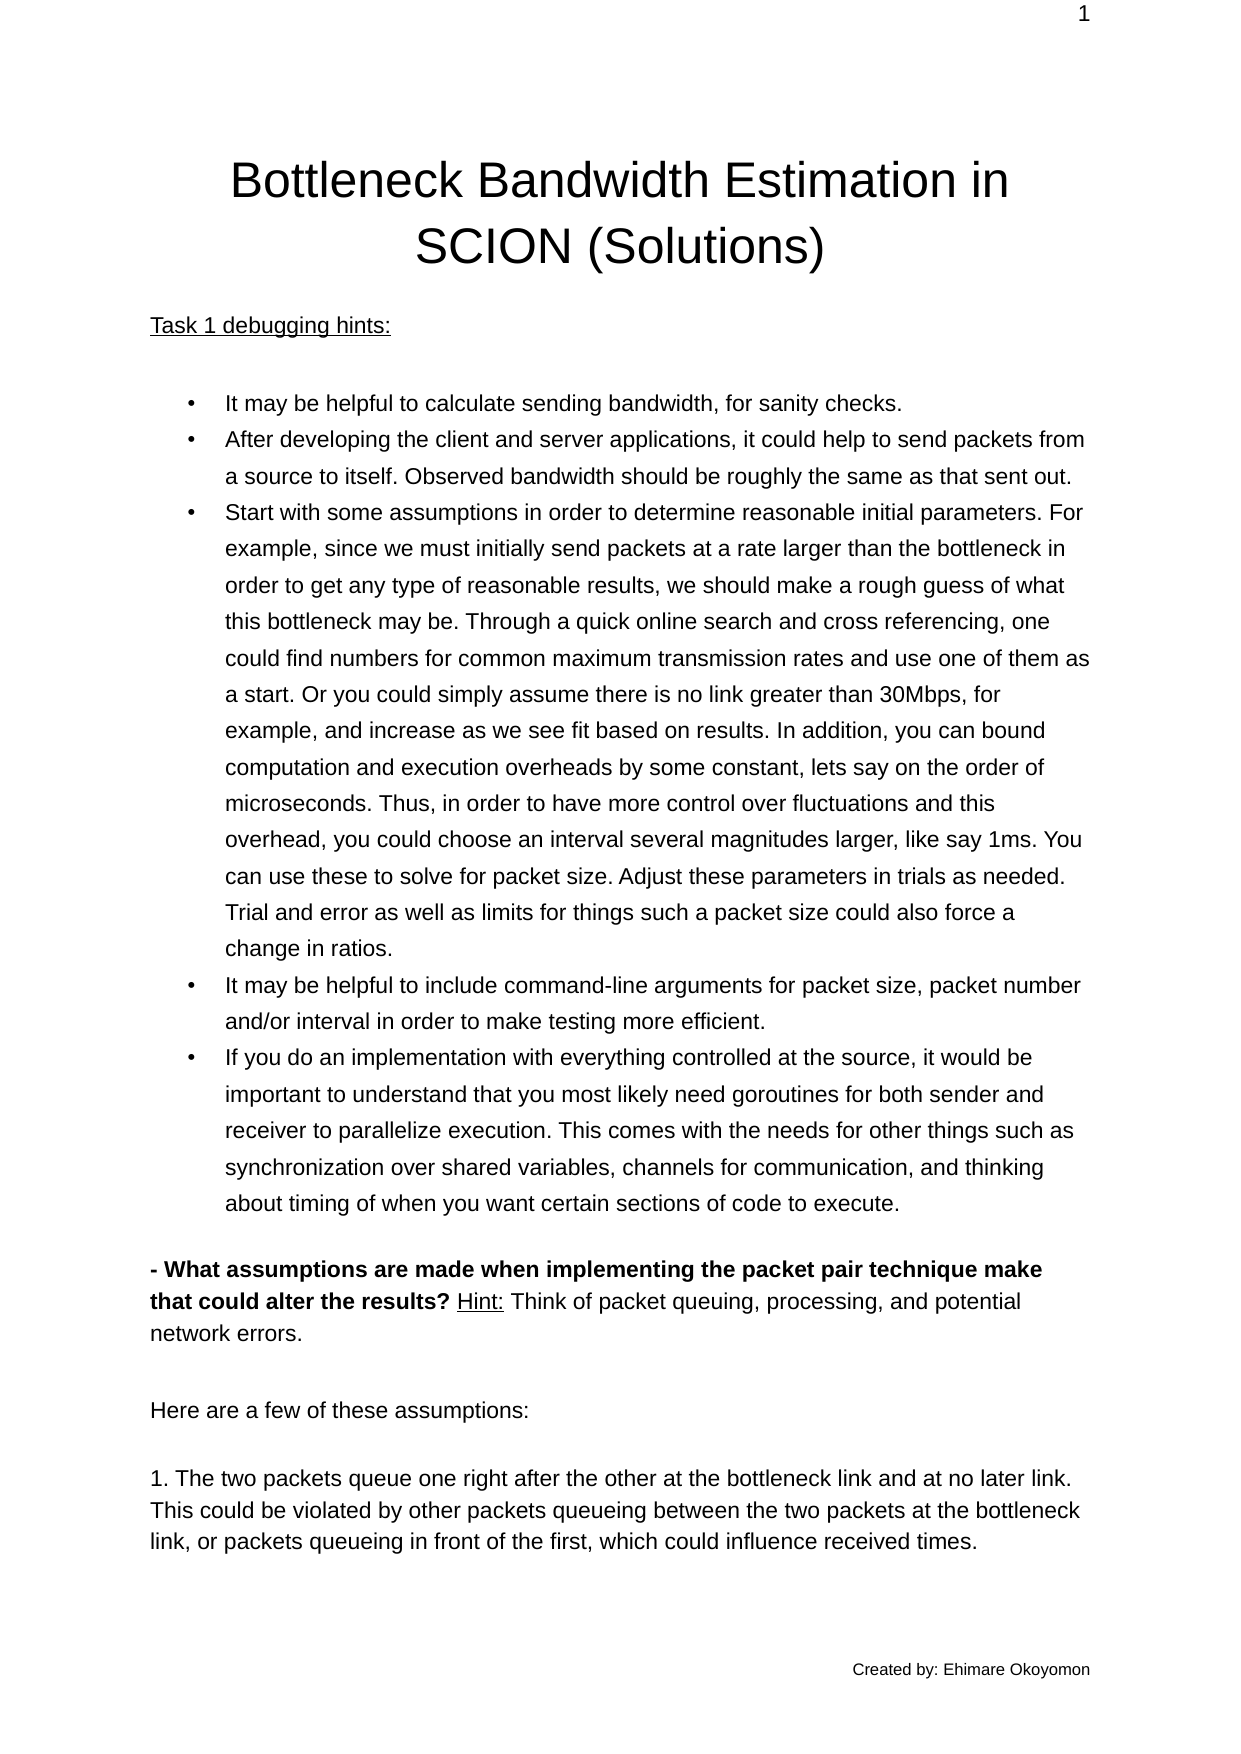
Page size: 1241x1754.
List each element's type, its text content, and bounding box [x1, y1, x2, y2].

list It may be helpful to calculate sending bandwidth, for sanity checks. [187, 390, 1090, 416]
list It may be helpful to include command-line arguments for packet size, packet number and/or interval in order to make testing more efficient. [187, 972, 1090, 1034]
text Bottleneck Bandwidth Estimation in SCION (Solutions) [150, 150, 1090, 273]
text Task 1 debugging hints: [150, 312, 1090, 339]
list Start with some assumptions in order to determine reasonable initial parameters. For example, since we must initially send packets at a rate larger than the bottleneck in order to get any type of reasonable results, we should make a rough guess of what this bottleneck may be. Through a quick online search and cross referencing, one could find numbers for common maximum transmission rates and use one of them as a start. Or you could simply assume there is no link greater than 30Mbps, for example, and increase as we see fit based on results. In addition, you can bound computation and execution overheads by some constant, lets say on the order of microseconds. Thus, in order to have more control over fluctuations and this overhead, you could choose an interval several magnitudes larger, like say 1ms. You can use these to solve for packet size. Adjust these parameters in trials as needed. Trial and error as well as limits for things such a packet size could also force a change in ratios. [187, 499, 1090, 962]
list If you do an implementation with everything controlled at the source, it would be important to understand that you most likely need goroutines for both sender and receiver to parallelize execution. This comes with the needs for other things such as synchronization over shared variables, channels for communication, and thinking about timing of when you want certain sections of code to execute. [187, 1044, 1090, 1216]
text Here are a few of these assumptions: [150, 1397, 1090, 1423]
list After developing the client and server applications, it could help to send packets from a source to itself. Observed bandwidth should be roughly the same as that sent out. [187, 426, 1090, 489]
text 1. The two packets queue one right after the other at the bottleneck link and at no later link. This could be violated by other packets queueing between the two packets at the bottleneck link, or packets queueing in front of the first, which could influence received times. [150, 1433, 1090, 1554]
text - What assumptions are made when implementing the packet pair technique make that could alter the results? Hint: Think of packet queuing, processing, and potential network errors. [150, 1256, 1090, 1346]
